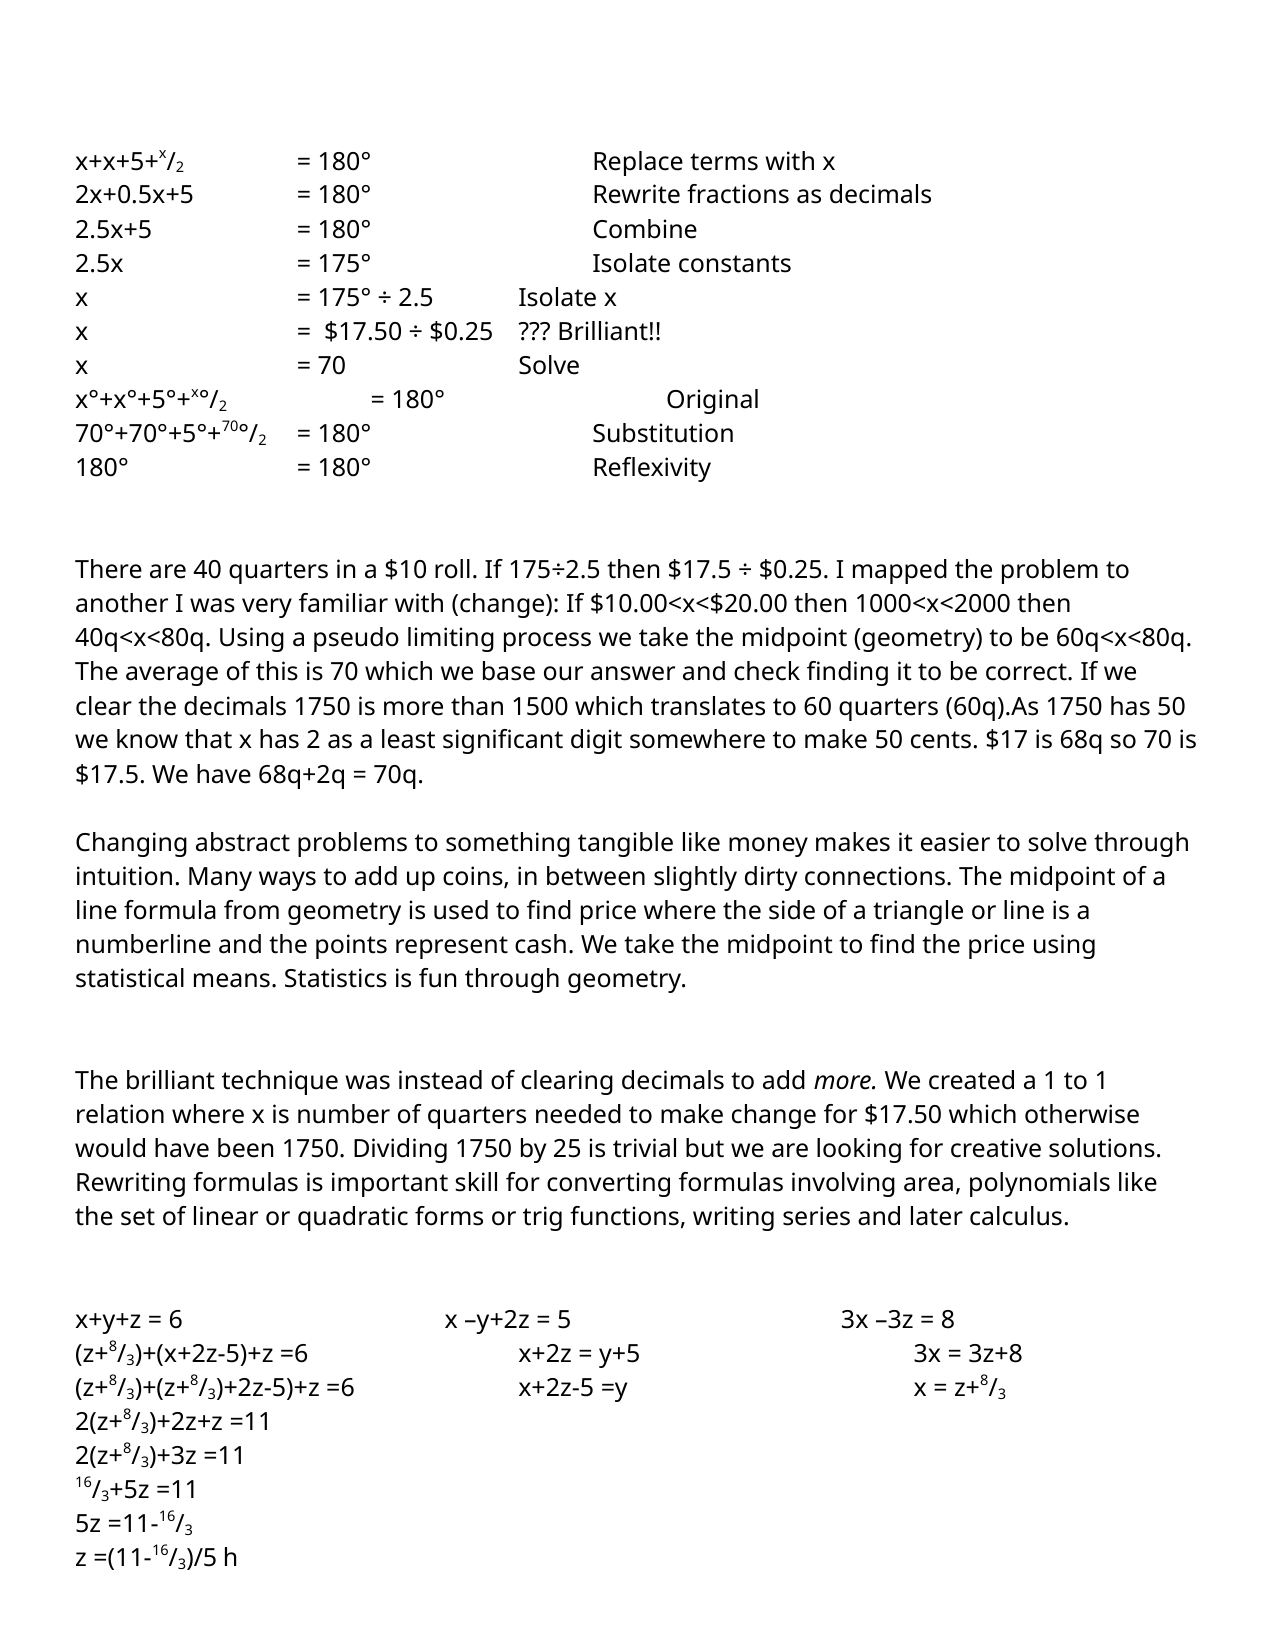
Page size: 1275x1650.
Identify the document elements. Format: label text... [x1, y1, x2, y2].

text 5z =11-16/3 [75, 1506, 1200, 1540]
text Changing abstract problems to something tangible like money makes it easier to solve through intuition. Many ways to add up coins, in between slightly dirty connections. The midpoint of a line formula from geometry is used to find price where the side of a triangle or line is a numberline and the points represent cash. We take the midpoint to find the price using statistical means. Statistics is fun through geometry. [75, 824, 1200, 995]
text (z+8/3)+(z+8/3)+2z-5)+z =6 x+2z-5 =y x = z+8/3 [75, 1369, 1200, 1403]
text The brilliant technique was instead of clearing decimals to add more. We created a 1 to 1 relation where x is number of quarters needed to make change for $17.50 which otherwise would have been 1750. Dividing 1750 by 25 is trivial but we are looking for creative solutions. Rewriting formulas is important skill for converting formulas involving area, polynomials like the set of linear or quadratic forms or trig functions, writing series and later calculus. [75, 1063, 1200, 1233]
text (z+8/3)+(x+2z-5)+z =6 x+2z = y+5 3x = 3z+8 [75, 1335, 1200, 1369]
text x = $17.50 ÷ $0.25 ??? Brilliant!! [75, 313, 1200, 347]
text x = 175° ÷ 2.5 Isolate x [75, 279, 1200, 313]
text 70°+70°+5°+70°/2 = 180° Substitution [75, 416, 1200, 450]
text x°+x°+5°+x°/2 = 180° Original [75, 382, 1200, 416]
text 2.5x+5 = 180° Combine [75, 211, 1200, 245]
text 2.5x = 175° Isolate constants [75, 245, 1200, 279]
text x = 70 Solve [75, 347, 1200, 382]
text There are 40 quarters in a $10 roll. If 175÷2.5 then $17.5 ÷ $0.25. I mapped the problem to another I was very familiar with (change): If $10.00<x<$20.00 then 1000<x<2000 then 40q<x<80q. Using a pseudo limiting process we take the midpoint (geometry) to be 60q<x<80q. The average of this is 70 which we base our answer and check finding it to be correct. If we clear the decimals 1750 is more than 1500 which translates to 60 quarters (60q).As 1750 has 50 we know that x has 2 as a least significant digit somewhere to make 50 cents. $17 is 68q so 70 is $17.5. We have 68q+2q = 70q. [75, 552, 1200, 790]
text 2(z+8/3)+3z =11 [75, 1437, 1200, 1472]
text 180° = 180° Reflexivity [75, 450, 1200, 484]
text z =(11-16/3)/5 h [75, 1540, 1200, 1574]
text 2(z+8/3)+2z+z =11 [75, 1403, 1200, 1437]
text 16/3+5z =11 [75, 1472, 1200, 1506]
text 2x+0.5x+5 = 180° Rewrite fractions as decimals [75, 177, 1200, 211]
text x+y+z = 6 x –y+2z = 5 3x –3z = 8 [75, 1301, 1200, 1335]
text x+x+5+x/2 = 180° Replace terms with x [75, 143, 1200, 177]
